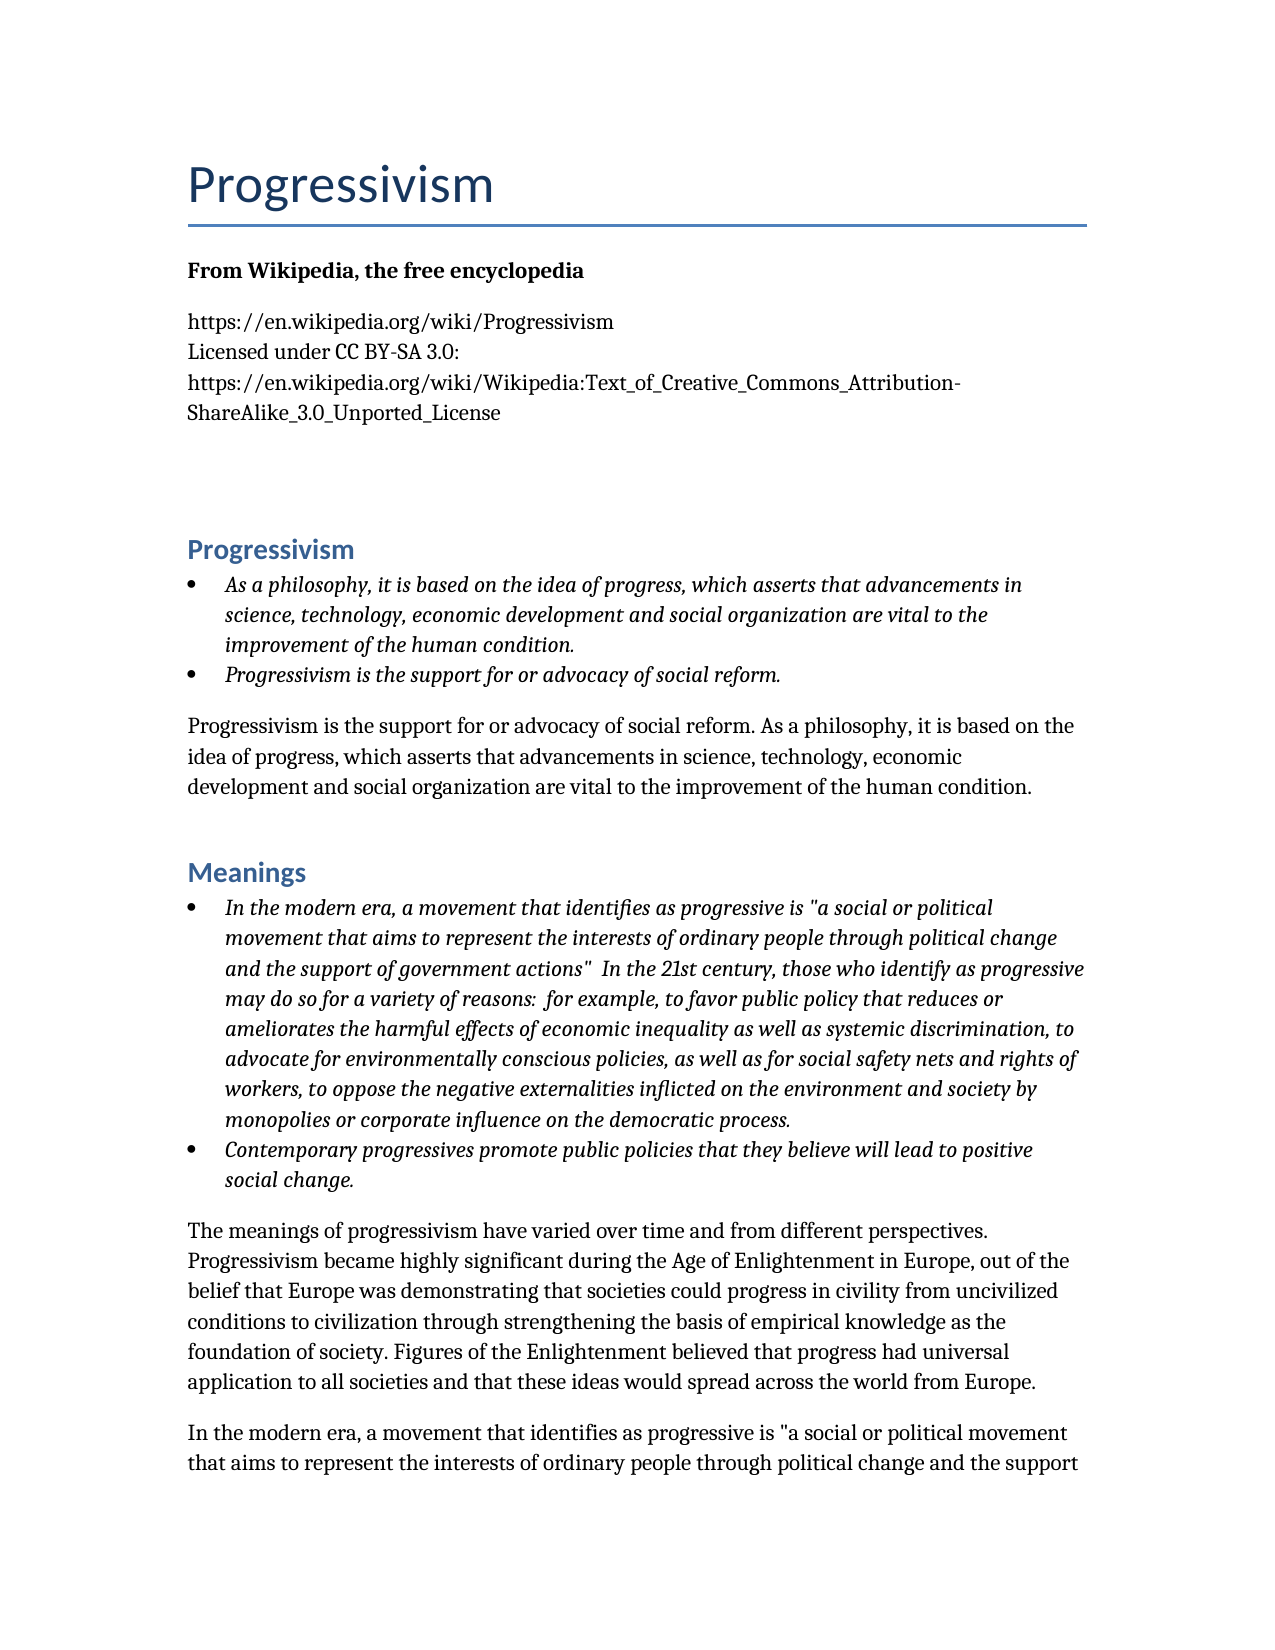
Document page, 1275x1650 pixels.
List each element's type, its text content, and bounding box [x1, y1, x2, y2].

list Contemporary progressives promote public policies that they believe will lead to positive social change. [187, 1137, 1087, 1193]
list In the modern era, a movement that identifies as progressive is "a social or political movement that aims to represent the interests of ordinary people through political change and the support of government actions" In the 21st century, those who identify as progressive may do so for a variety of reasons: for example, to favor public policy that reduces or ameliorates the harmful effects of economic inequality as well as systemic discrimination, to advocate for environmentally conscious policies, as well as for social safety nets and rights of workers, to oppose the negative externalities inflicted on the environment and society by monopolies or corporate influence on the democratic process. [187, 895, 1087, 1133]
subtitle Progressivism [187, 531, 1087, 566]
list Progressivism is the support for or advocacy of social reform. [187, 662, 1087, 689]
subtitle Meanings [187, 854, 1087, 889]
title Progressivism [187, 150, 1087, 227]
text Progressivism is the support for or advocacy of social reform. As a philosophy, it is based on the idea of progress, which asserts that advancements in science, technology, economic development and social organization are vital to the improvement of the human condition. [187, 713, 1087, 800]
text The meanings of progressivism have varied over time and from different perspectives. Progressivism became highly significant during the Age of Enlightenment in Europe, out of the belief that Europe was demonstrating that societies could progress in civility from uncivilized conditions to civilization through strengthening the basis of empirical knowledge as the foundation of society. Figures of the Enlightenment believed that progress had universal application to all societies and that these ideas would spread across the world from Europe. [187, 1218, 1087, 1395]
text From Wikipedia, the free encyclopedia [187, 258, 1087, 284]
text In the modern era, a movement that identifies as progressive is "a social or political movement that aims to represent the interests of ordinary people through political change and the support [187, 1420, 1087, 1476]
text https://en.wikipedia.org/wiki/Progressivism Licensed under CC BY-SA 3.0: https://en.wikipedia.org/wiki/Wikipedia:Text_of_Creative_Commons_Attribution-ShareAlike_3.0_Unported_License [187, 309, 1087, 426]
list As a philosophy, it is based on the idea of progress, which asserts that advancements in science, technology, economic development and social organization are vital to the improvement of the human condition. [187, 572, 1087, 658]
